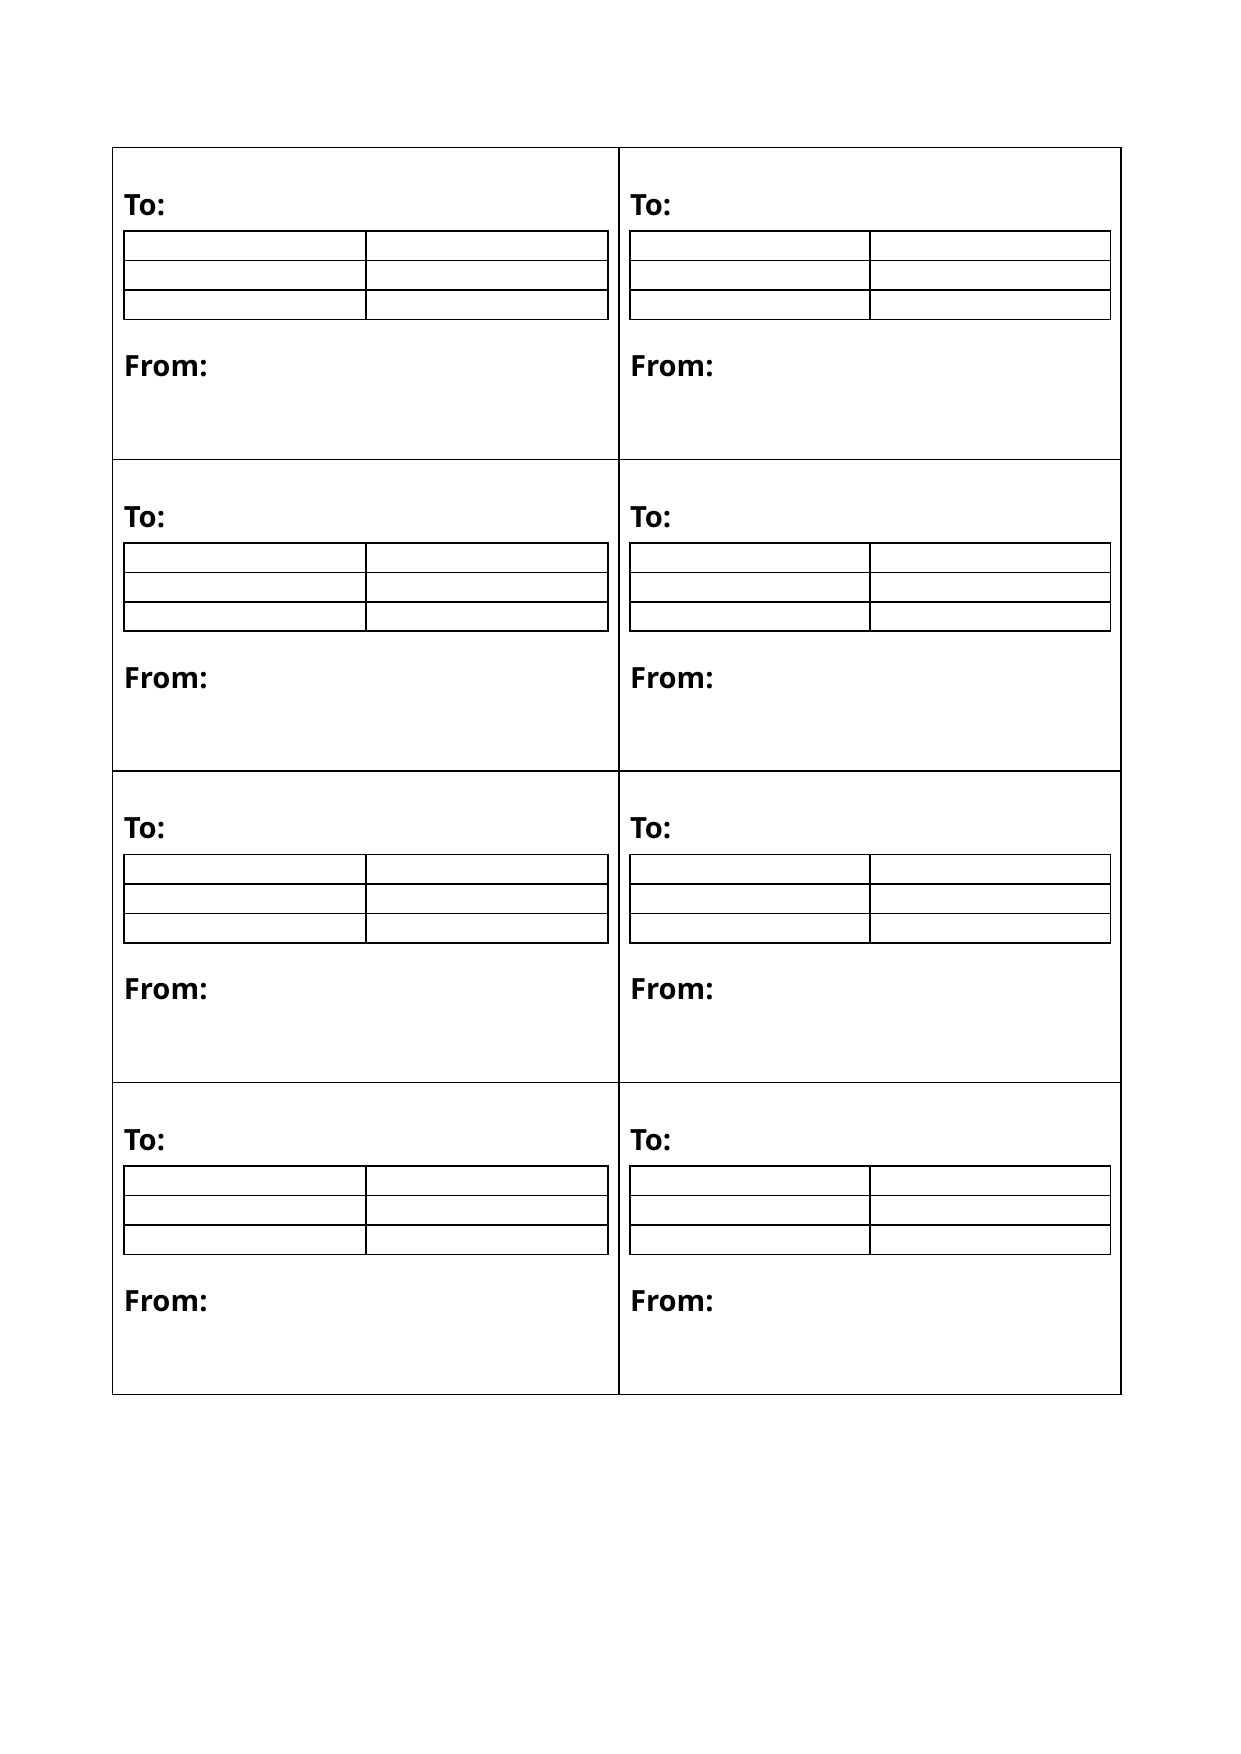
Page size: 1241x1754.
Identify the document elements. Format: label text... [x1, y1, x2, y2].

table_cell [367, 603, 607, 630]
table_cell [871, 885, 1110, 913]
table_cell [125, 885, 365, 913]
table_header [871, 544, 1110, 571]
table_header [367, 544, 607, 571]
table_cell [125, 573, 365, 601]
table_cell [125, 1196, 365, 1224]
table_cell [125, 261, 365, 289]
table_cell [631, 573, 869, 601]
table_cell [631, 291, 869, 319]
table_header To: From: [113, 148, 618, 458]
table_cell [631, 914, 869, 942]
table_cell [125, 914, 365, 942]
table_header [125, 1167, 365, 1195]
table_cell [631, 1196, 869, 1224]
table_cell [631, 603, 869, 630]
table_cell To: From: [620, 1083, 1120, 1393]
table_cell [871, 1226, 1110, 1254]
table_cell [367, 914, 607, 942]
table_cell [367, 1196, 607, 1224]
table_cell [367, 1226, 607, 1254]
table_cell [871, 291, 1110, 319]
table_cell [871, 603, 1110, 630]
table_cell To: From: [620, 460, 1120, 770]
table_header [367, 232, 607, 260]
table_cell [871, 1196, 1110, 1224]
table_header [871, 855, 1110, 883]
table_header [871, 232, 1110, 260]
table_cell To: From: [113, 460, 618, 770]
table_header [631, 855, 869, 883]
table_cell To: From: [113, 772, 618, 1082]
table_cell [367, 261, 607, 289]
table_cell To: From: [620, 772, 1120, 1082]
table_header [367, 855, 607, 883]
table_cell [871, 261, 1110, 289]
table_cell To: From: [113, 1083, 618, 1393]
table_cell [871, 914, 1110, 942]
table_cell [631, 1226, 869, 1254]
table_cell [125, 1226, 365, 1254]
table_cell [631, 885, 869, 913]
table_header [367, 1167, 607, 1195]
table_cell [631, 261, 869, 289]
table_header [631, 544, 869, 571]
table_header [871, 1167, 1110, 1195]
table_cell [367, 573, 607, 601]
table_header [631, 1167, 869, 1195]
table_header [631, 232, 869, 260]
table_header [125, 855, 365, 883]
table_cell [125, 291, 365, 319]
table_header To: From: [620, 148, 1120, 458]
table_cell [871, 573, 1110, 601]
table_cell [125, 603, 365, 630]
table_header [125, 544, 365, 571]
table_header [125, 232, 365, 260]
table_cell [367, 885, 607, 913]
table_cell [367, 291, 607, 319]
